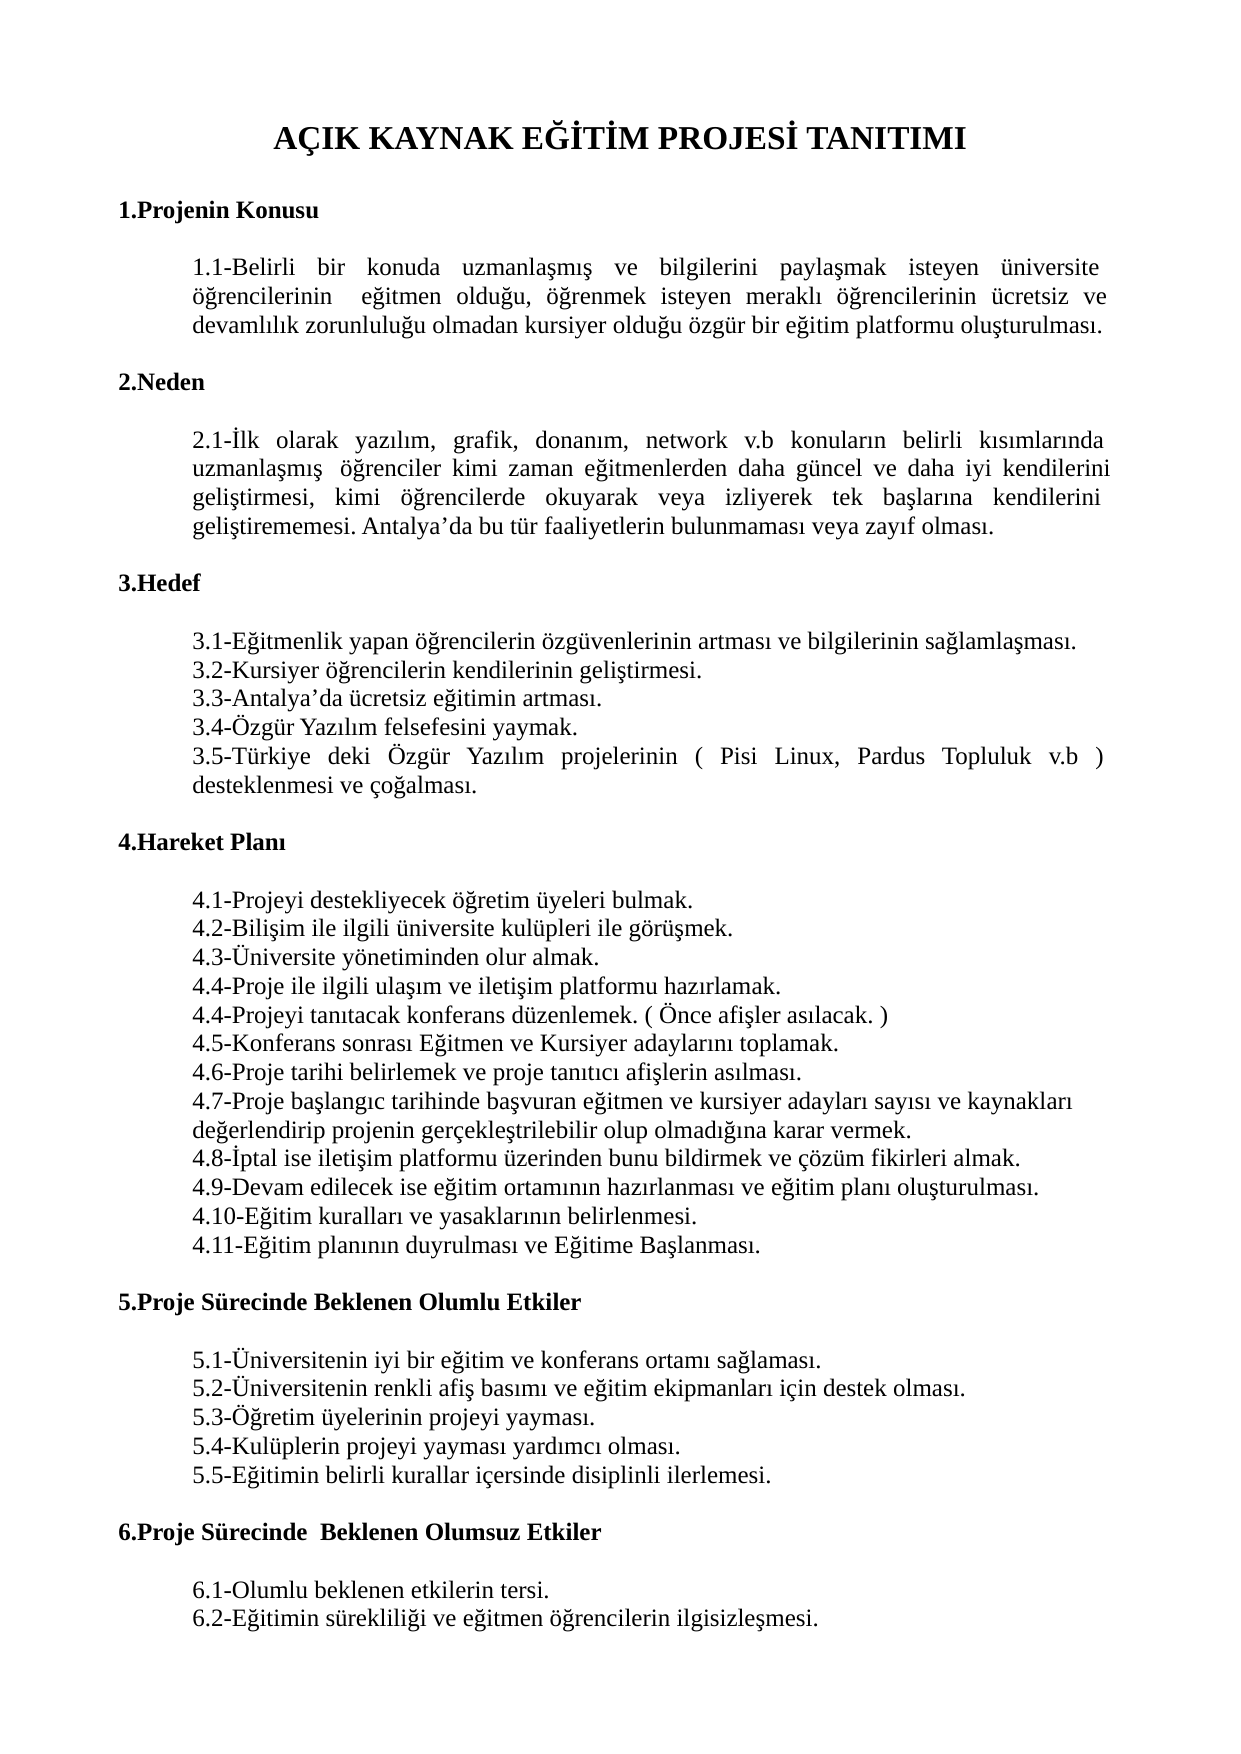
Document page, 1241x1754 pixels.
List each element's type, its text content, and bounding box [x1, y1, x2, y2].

text değerlendirip projenin gerçekleştrilebilir olup olmadığına karar vermek. [118, 1115, 1122, 1143]
text 1.1-Belirli bir konuda uzmanlaşmış ve bilgilerini paylaşmak isteyen üniversite öğrencilerinin eğitmen olduğu, öğrenmek isteyen meraklı öğrencilerinin ücretsiz ve devamlılık zorunluluğu olmadan kursiyer olduğu özgür bir eğitim platformu oluşturulması. [118, 252, 1122, 338]
text 5.2-Üniversitenin renkli afiş basımı ve eğitim ekipmanları için destek olması. [118, 1373, 1122, 1402]
text 3.5-Türkiye deki Özgür Yazılım projelerinin ( Pisi Linux, Pardus Topluluk v.b ) desteklenmesi ve çoğalması. [118, 741, 1122, 798]
text 4.10-Eğitim kuralları ve yasaklarının belirlenmesi. [118, 1201, 1122, 1230]
text 4.8-İptal ise iletişim platformu üzerinden bunu bildirmek ve çözüm fikirleri almak. [118, 1143, 1122, 1172]
text 4.Hareket Planı [118, 827, 1122, 856]
text 2.1-İlk olarak yazılım, grafik, donanım, network v.b konuların belirli kısımlarında uzmanlaşmış öğrenciler kimi zaman eğitmenlerden daha güncel ve daha iyi kendilerini geliştirmesi, kimi öğrencilerde okuyarak veya izliyerek tek başlarına kendilerini geliştirememesi. Antalya’da bu tür faaliyetlerin bulunmaması veya zayıf olması. [118, 425, 1122, 540]
text 3.Hedef [118, 568, 1122, 597]
text 4.1-Projeyi destekliyecek öğretim üyeleri bulmak. [118, 885, 1122, 913]
text 6.2-Eğitimin sürekliliği ve eğitmen öğrencilerin ilgisizleşmesi. [118, 1603, 1122, 1632]
text 5.Proje Sürecinde Beklenen Olumlu Etkiler [118, 1287, 1122, 1316]
text 4.5-Konferans sonrası Eğitmen ve Kursiyer adaylarını toplamak. [118, 1028, 1122, 1057]
text 6.Proje Sürecinde Beklenen Olumsuz Etkiler [118, 1517, 1122, 1546]
text AÇIK KAYNAK EĞİTİM PROJESİ TANITIMI [118, 118, 1122, 156]
text 4.11-Eğitim planının duyrulması ve Eğitime Başlanması. [118, 1230, 1122, 1258]
text 4.9-Devam edilecek ise eğitim ortamının hazırlanması ve eğitim planı oluşturulması. [118, 1172, 1122, 1201]
text 2.Neden [118, 367, 1122, 396]
text 5.5-Eğitimin belirli kurallar içersinde disiplinli ilerlemesi. [118, 1460, 1122, 1488]
text 4.3-Üniversite yönetiminden olur almak. [118, 942, 1122, 971]
text 5.3-Öğretim üyelerinin projeyi yayması. [118, 1402, 1122, 1431]
text 3.4-Özgür Yazılım felsefesini yaymak. [118, 712, 1122, 741]
text 4.6-Proje tarihi belirlemek ve proje tanıtıcı afişlerin asılması. [118, 1057, 1122, 1086]
text 3.2-Kursiyer öğrencilerin kendilerinin geliştirmesi. [118, 655, 1122, 683]
text 4.2-Bilişim ile ilgili üniversite kulüpleri ile görüşmek. [118, 913, 1122, 942]
text 4.4-Proje ile ilgili ulaşım ve iletişim platformu hazırlamak. [118, 971, 1122, 1000]
text 5.1-Üniversitenin iyi bir eğitim ve konferans ortamı sağlaması. [118, 1345, 1122, 1373]
text 3.1-Eğitmenlik yapan öğrencilerin özgüvenlerinin artması ve bilgilerinin sağlamlaşması. [118, 626, 1122, 655]
text 1.Projenin Konusu [118, 195, 1122, 223]
text 3.3-Antalya’da ücretsiz eğitimin artması. [118, 683, 1122, 712]
text 5.4-Kulüplerin projeyi yayması yardımcı olması. [118, 1431, 1122, 1460]
text 4.4-Projeyi tanıtacak konferans düzenlemek. ( Önce afişler asılacak. ) [118, 1000, 1122, 1028]
text 6.1-Olumlu beklenen etkilerin tersi. [118, 1575, 1122, 1603]
text 4.7-Proje başlangıc tarihinde başvuran eğitmen ve kursiyer adayları sayısı ve kaynakları [118, 1086, 1122, 1115]
